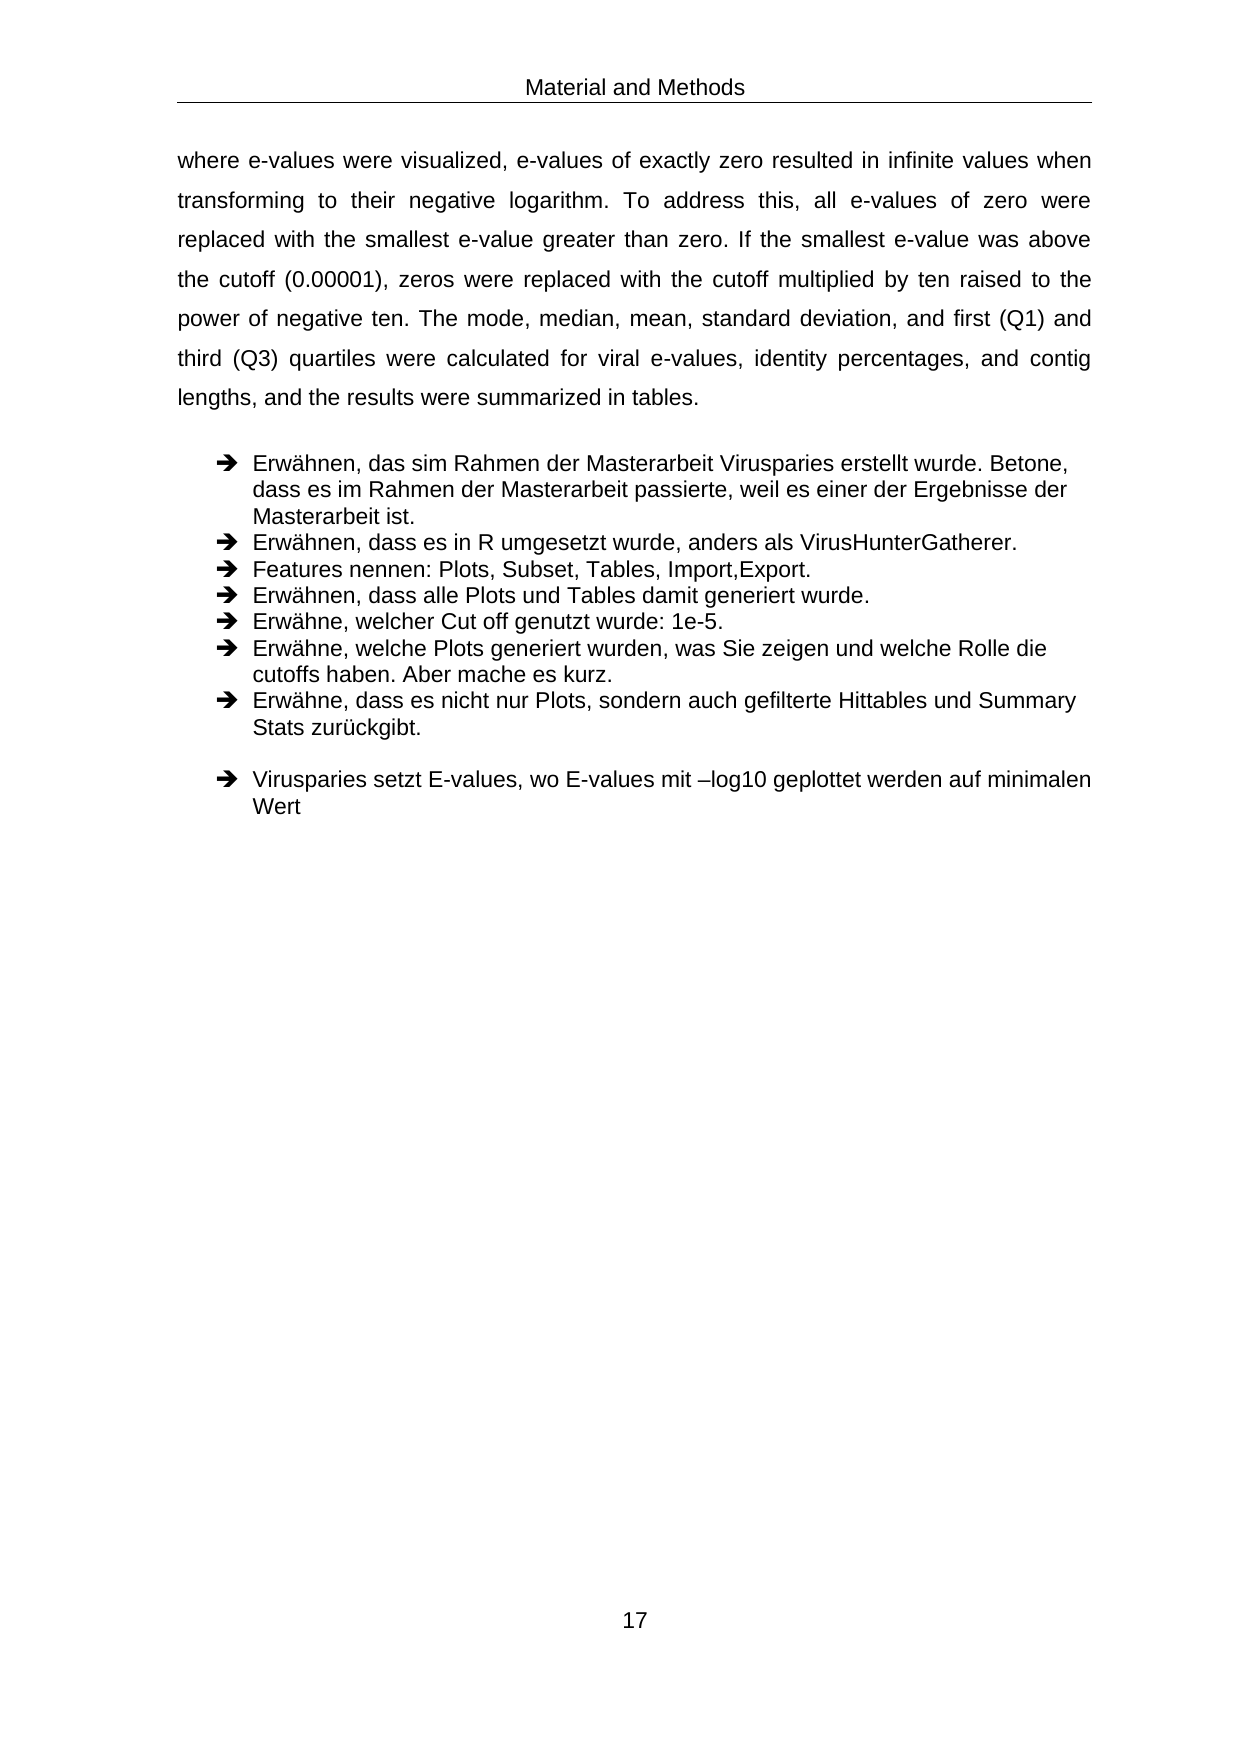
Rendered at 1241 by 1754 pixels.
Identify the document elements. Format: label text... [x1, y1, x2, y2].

list Erwähnen, das sim Rahmen der Masterarbeit Virusparies erstellt wurde. Betone, dass es im Rahmen der Masterarbeit passierte, weil es einer der Ergebnisse der Masterarbeit ist. [215, 450, 1092, 529]
text where e-values were visualized, e-values of exactly zero resulted in infinite values when transforming to their negative logarithm. To address this, all e-values of zero were replaced with the smallest e-value greater than zero. If the smallest e-value was above the cutoff (0.00001), zeros were replaced with the cutoff multiplied by ten raised to the power of negative ten. The mode, median, mean, standard deviation, and first (Q1) and third (Q3) quartiles were calculated for viral e-values, identity percentages, and contig lengths, and the results were summarized in tables. [177, 147, 1092, 411]
list Erwähne, welcher Cut off genutzt wurde: 1e-5. [215, 608, 1092, 634]
list Virusparies setzt E-values, wo E-values mit –log10 geplottet werden auf minimalen Wert [215, 766, 1092, 819]
list Erwähne, dass es nicht nur Plots, sondern auch gefilterte Hittables und Summary Stats zurückgibt. [215, 687, 1092, 740]
list Erwähnen, dass es in R umgesetzt wurde, anders als VirusHunterGatherer. [215, 529, 1092, 556]
list Features nennen: Plots, Subset, Tables, Import,Export. [215, 556, 1092, 582]
list Erwähne, welche Plots generiert wurden, was Sie zeigen und welche Rolle die cutoffs haben. Aber mache es kurz. [215, 634, 1092, 687]
list Erwähnen, dass alle Plots und Tables damit generiert wurde. [215, 582, 1092, 608]
